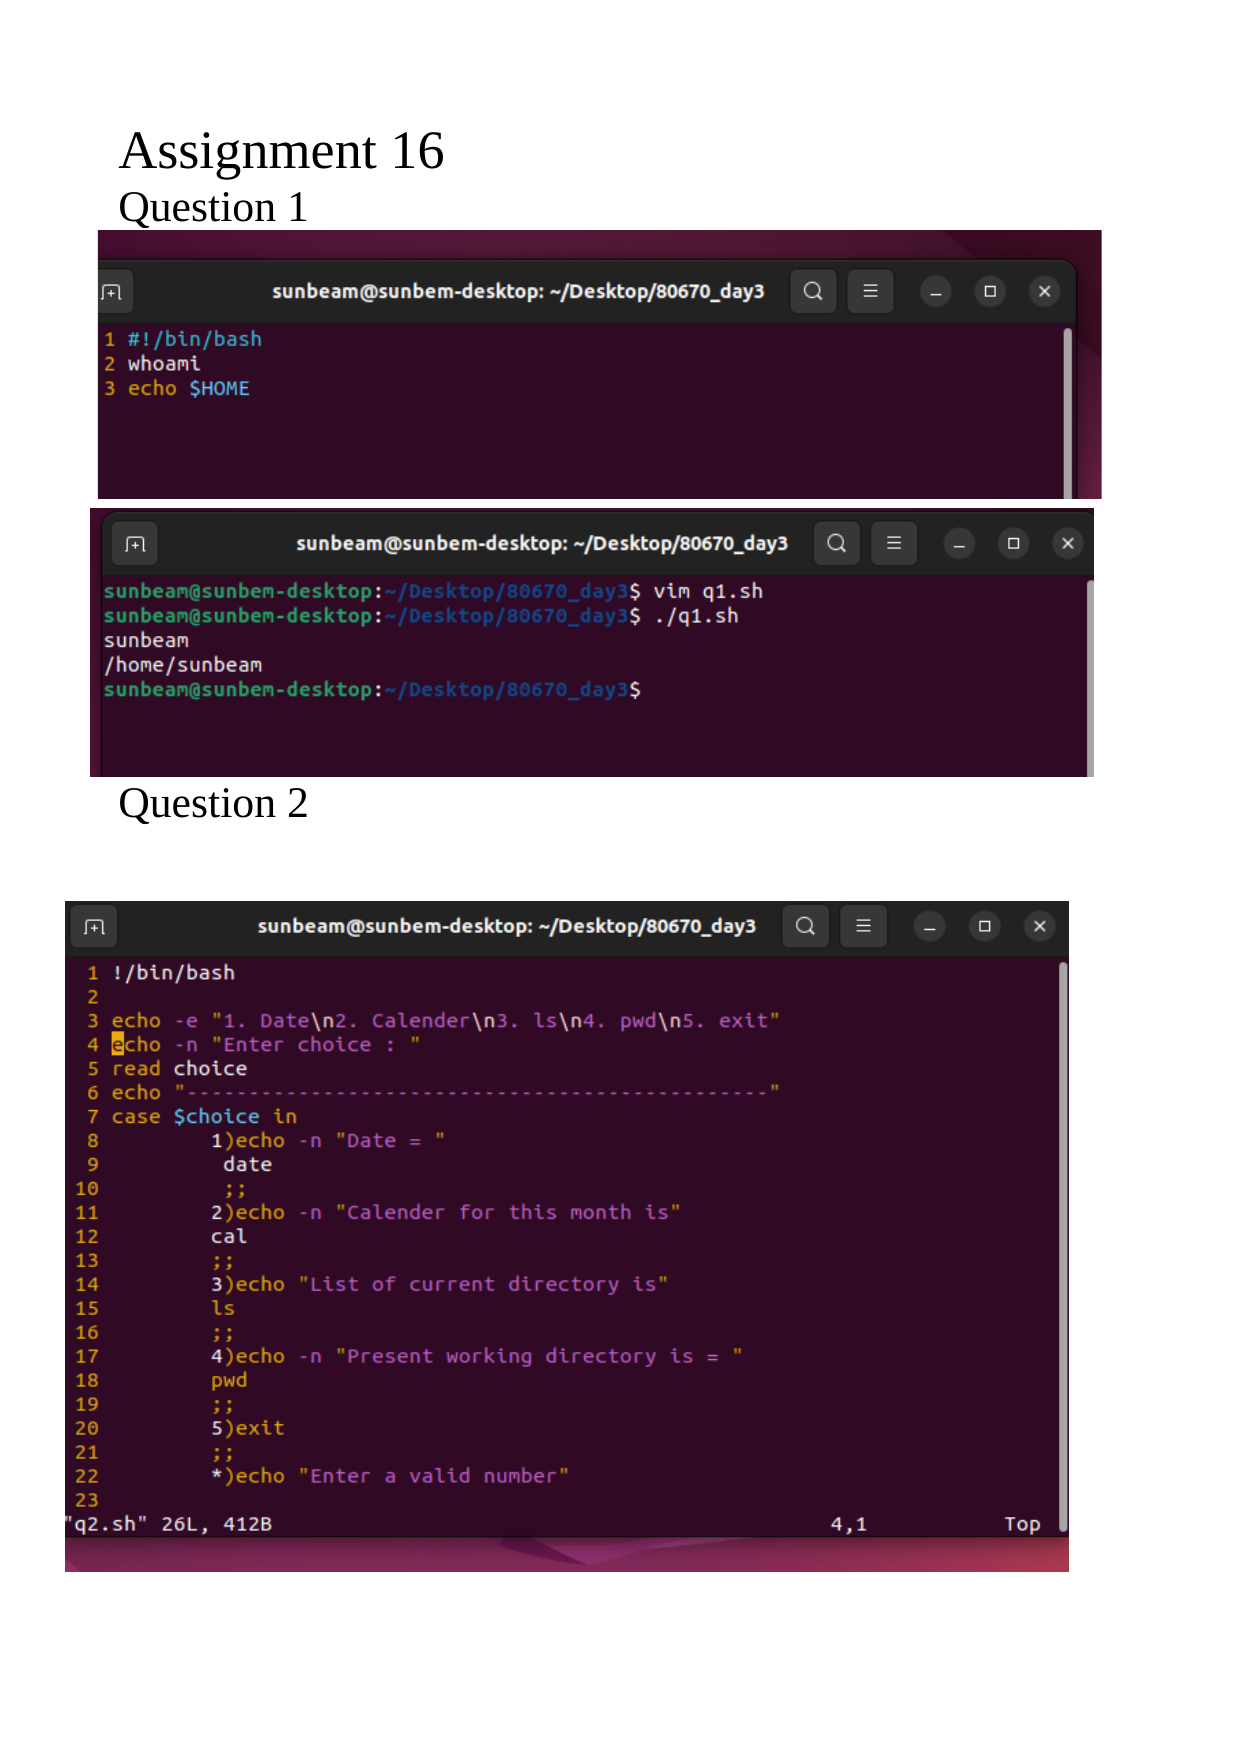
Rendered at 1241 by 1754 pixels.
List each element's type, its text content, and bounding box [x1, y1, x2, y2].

picture [97, 230, 1102, 499]
text Assignment 16 [118, 118, 1122, 180]
picture [65, 901, 1069, 1572]
text Question 1 [118, 180, 1122, 231]
picture [90, 508, 1094, 777]
text Question 2 [118, 231, 1122, 827]
